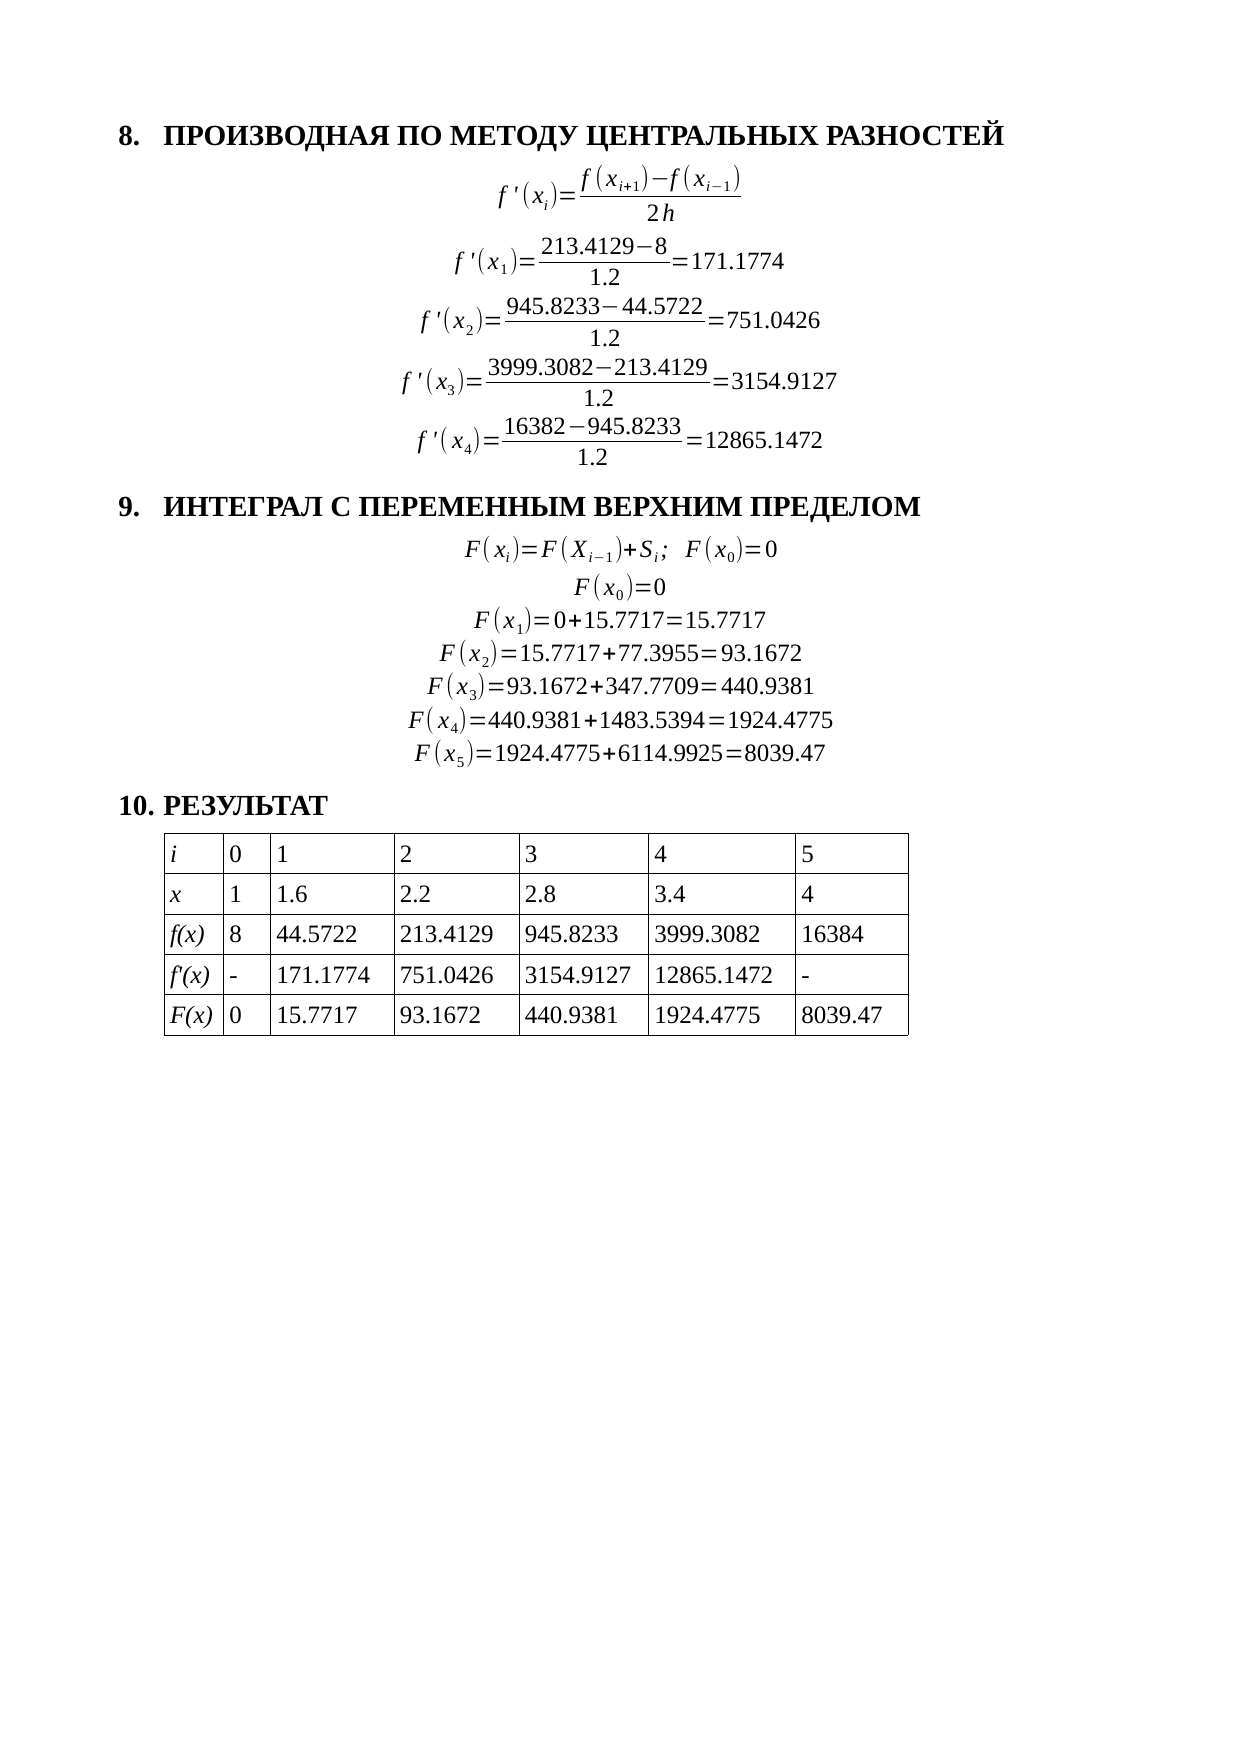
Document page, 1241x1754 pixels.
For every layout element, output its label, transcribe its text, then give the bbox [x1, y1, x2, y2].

table_cell 0 [224, 995, 270, 1034]
table_header 1 [271, 834, 394, 873]
table_cell 93.1672 [395, 995, 519, 1034]
table_cell 15.7717 [271, 995, 394, 1034]
table_cell 12865.1472 [649, 955, 795, 994]
table_cell - [224, 955, 270, 994]
table_header 2 [395, 834, 519, 873]
subtitle ИНТЕГРАЛ С ПЕРЕМЕННЫМ ВЕРХНИМ ПРЕДЕЛОМ [118, 489, 1122, 523]
table_cell 44.5722 [271, 915, 394, 954]
table_cell 3.4 [649, 874, 795, 913]
table_header 4 [649, 834, 795, 873]
subtitle ПРОИЗВОДНАЯ ПО МЕТОДУ ЦЕНТРАЛЬНЫХ РАЗНОСТЕЙ [118, 118, 1122, 152]
table_cell 213.4129 [395, 915, 519, 954]
table_cell 2.8 [520, 874, 648, 913]
table_cell 4 [796, 874, 908, 913]
table_cell 1.6 [271, 874, 394, 913]
table_header 3 [520, 834, 648, 873]
table_cell 2.2 [395, 874, 519, 913]
table_header i [165, 834, 223, 873]
table_cell x [165, 874, 223, 913]
table_cell 440.9381 [520, 995, 648, 1034]
table_cell 16384 [796, 915, 908, 954]
table_cell 945.8233 [520, 915, 648, 954]
table_cell 1924.4775 [649, 995, 795, 1034]
table_header 0 [224, 834, 270, 873]
table_cell f'(x) [165, 955, 223, 994]
table_cell 171.1774 [271, 955, 394, 994]
table_cell 3154.9127 [520, 955, 648, 994]
table_cell 8039.47 [796, 995, 908, 1034]
table_cell 8 [224, 915, 270, 954]
table_cell 3999.3082 [649, 915, 795, 954]
table_header 5 [796, 834, 908, 873]
table_cell F(x) [165, 995, 223, 1034]
table_cell - [796, 955, 908, 994]
table_cell f(x) [165, 915, 223, 954]
table_cell 751.0426 [395, 955, 519, 994]
subtitle РЕЗУЛЬТАТ [118, 788, 1122, 821]
table_cell 1 [224, 874, 270, 913]
